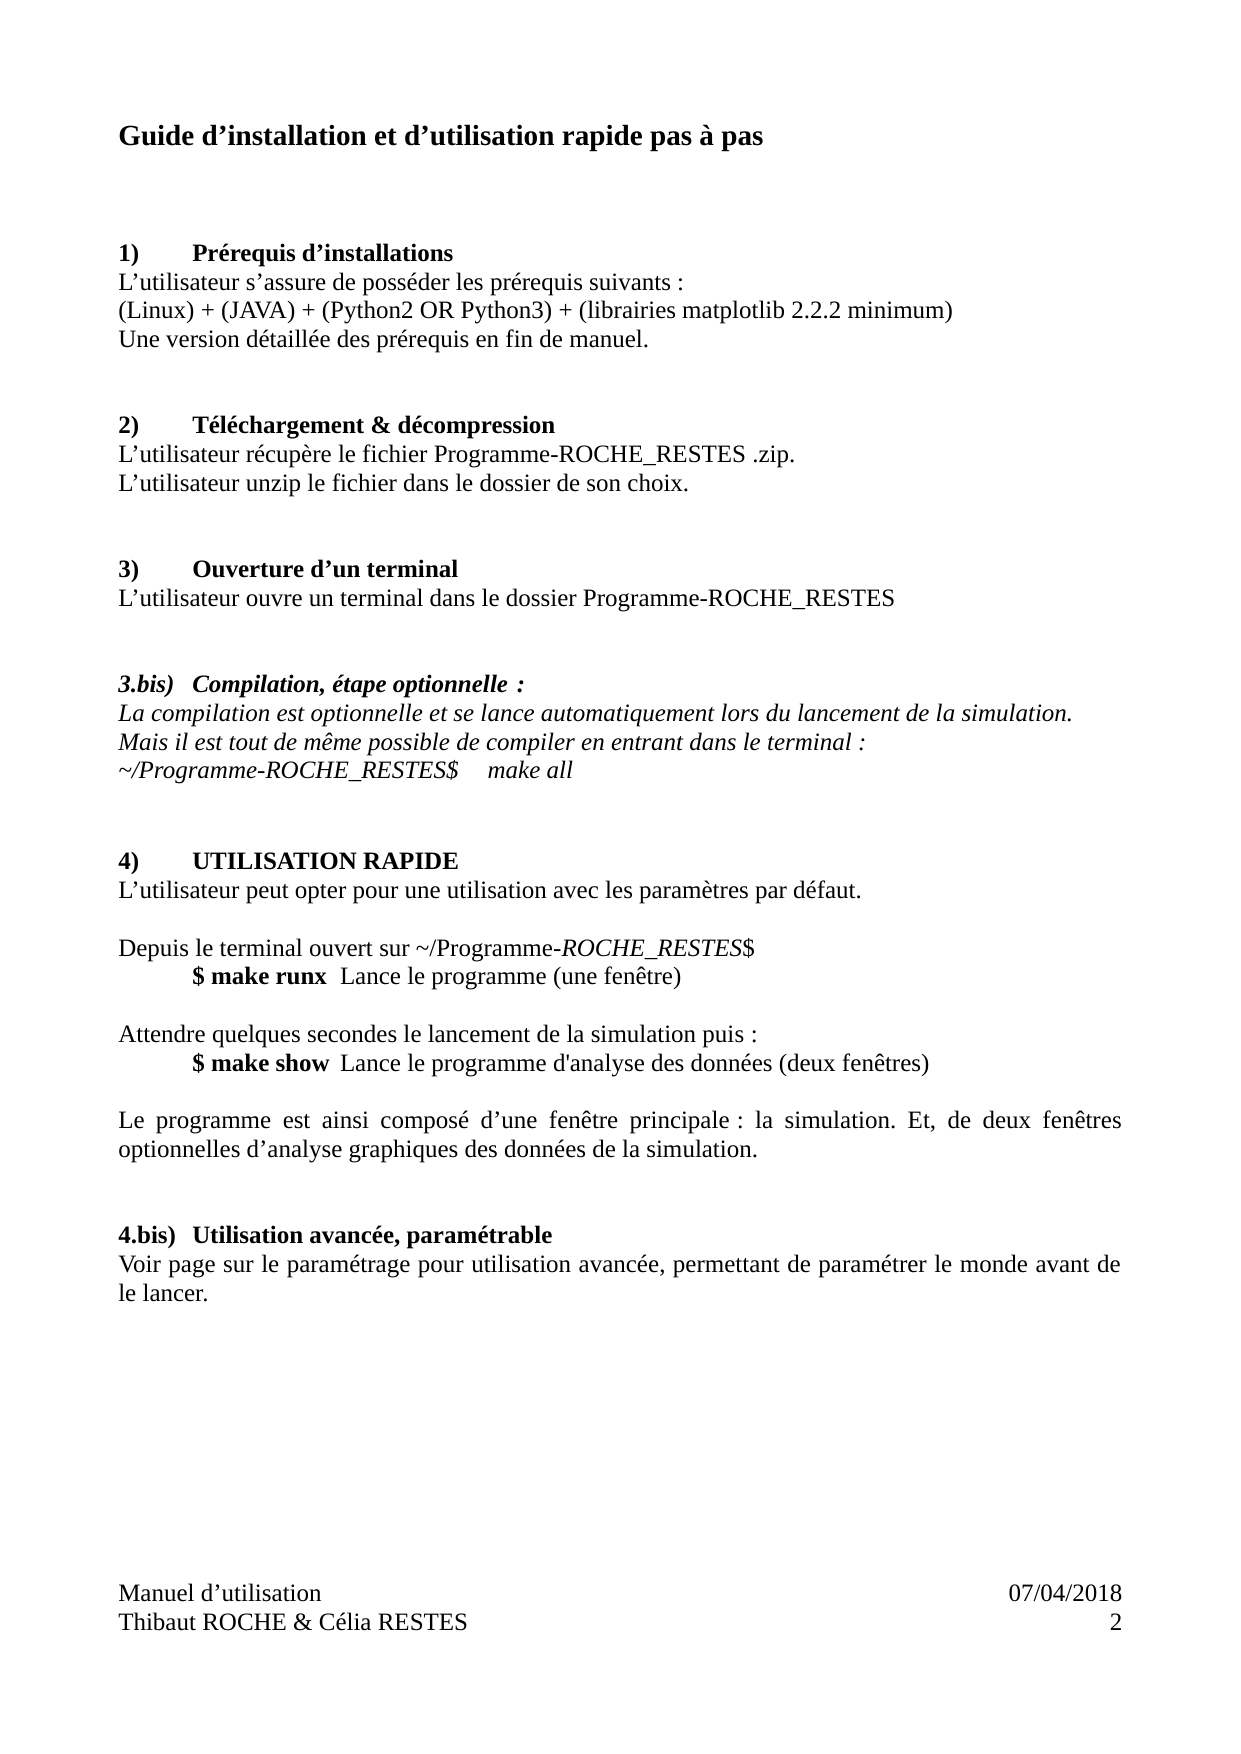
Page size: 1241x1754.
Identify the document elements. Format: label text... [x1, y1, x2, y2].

text L’utilisateur peut opter pour une utilisation avec les paramètres par défaut. [118, 875, 1122, 904]
text 4.bis) Utilisation avancée, paramétrable [118, 1220, 1122, 1249]
text 1) Prérequis d’installations [118, 238, 1122, 267]
text Voir page sur le paramétrage pour utilisation avancée, permettant de paramétrer le monde avant de le lancer. [118, 1249, 1122, 1306]
text Attendre quelques secondes le lancement de la simulation puis : [118, 1019, 1122, 1048]
text $ make show Lance le programme d'analyse des données (deux fenêtres) [118, 1048, 1122, 1076]
text L’utilisateur unzip le fichier dans le dossier de son choix. [118, 468, 1122, 497]
text L’utilisateur s’assure de posséder les prérequis suivants : [118, 267, 1122, 295]
text Mais il est tout de même possible de compiler en entrant dans le terminal : [118, 727, 1122, 755]
text 4) UTILISATION RAPIDE [118, 846, 1122, 875]
text 2) Téléchargement & décompression [118, 410, 1122, 439]
text $ make runx Lance le programme (une fenêtre) [118, 961, 1122, 990]
text L’utilisateur récupère le fichier Programme-ROCHE_RESTES .zip. [118, 439, 1122, 468]
text 3) Ouverture d’un terminal [118, 554, 1122, 583]
text L’utilisateur ouvre un terminal dans le dossier Programme-ROCHE_RESTES [118, 583, 1122, 612]
text La compilation est optionnelle et se lance automatiquement lors du lancement de la simulation. [118, 698, 1122, 727]
text Depuis le terminal ouvert sur ~/Programme-ROCHE_RESTES$ [118, 933, 1122, 961]
text Le programme est ainsi composé d’une fenêtre principale : la simulation. Et, de deux fenêtres optionnelles d’analyse graphiques des données de la simulation. [118, 1105, 1122, 1163]
text Guide d’installation et d’utilisation rapide pas à pas [118, 118, 1122, 152]
text (Linux) + (JAVA) + (Python2 OR Python3) + (librairies matplotlib 2.2.2 minimum) [118, 295, 1122, 324]
text Une version détaillée des prérequis en fin de manuel. [118, 324, 1122, 353]
text ~/Programme-ROCHE_RESTES$ make all [118, 755, 1122, 784]
text 3.bis) Compilation, étape optionnelle : [118, 669, 1122, 698]
